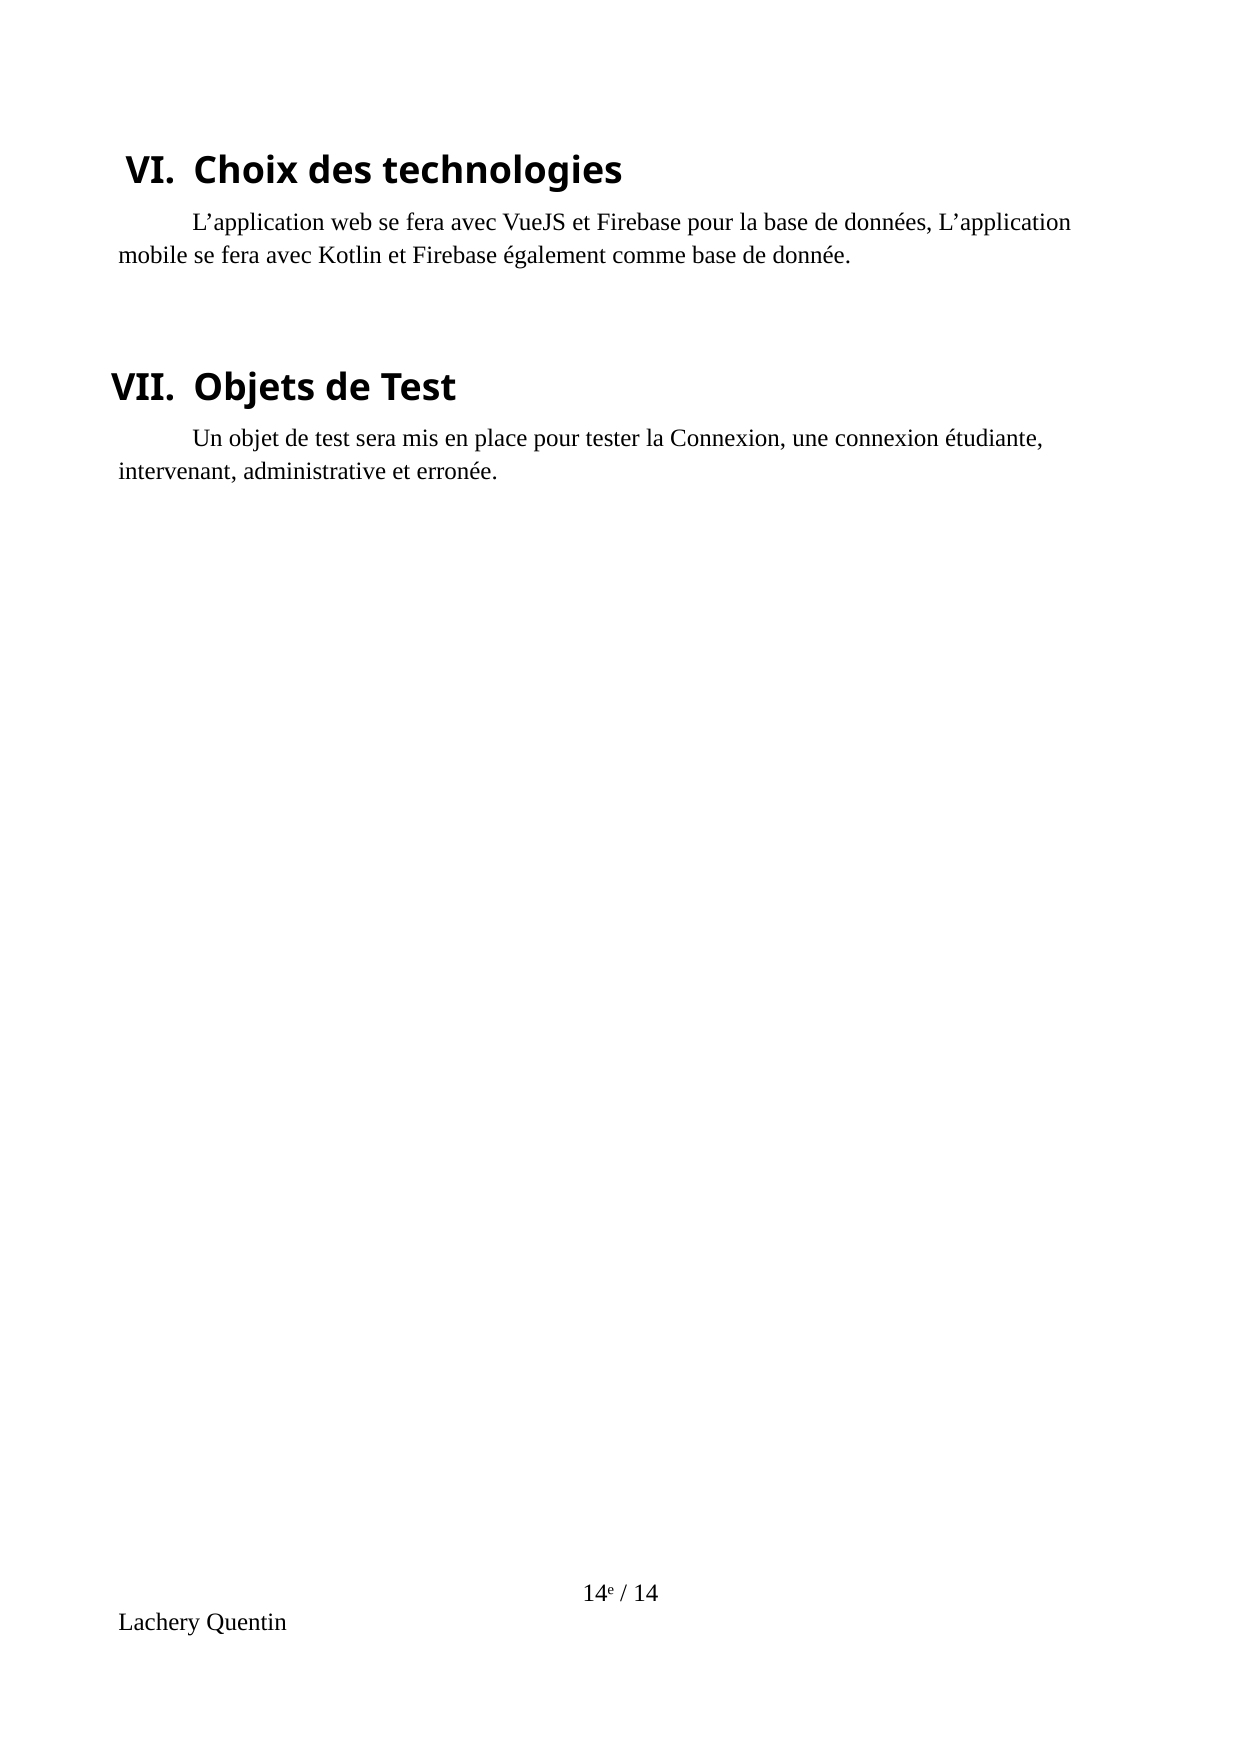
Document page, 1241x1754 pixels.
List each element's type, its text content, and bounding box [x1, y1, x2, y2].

text L’application web se fera avec VueJS et Firebase pour la base de données, L’application mobile se fera avec Kotlin et Firebase également comme base de donnée. [118, 207, 1122, 268]
text Un objet de test sera mis en place pour tester la Connexion, une connexion étudiante, intervenant, administrative et erronée. [118, 423, 1122, 485]
subtitle Objets de Test [175, 360, 1122, 411]
subtitle Choix des technologies [175, 143, 1122, 194]
